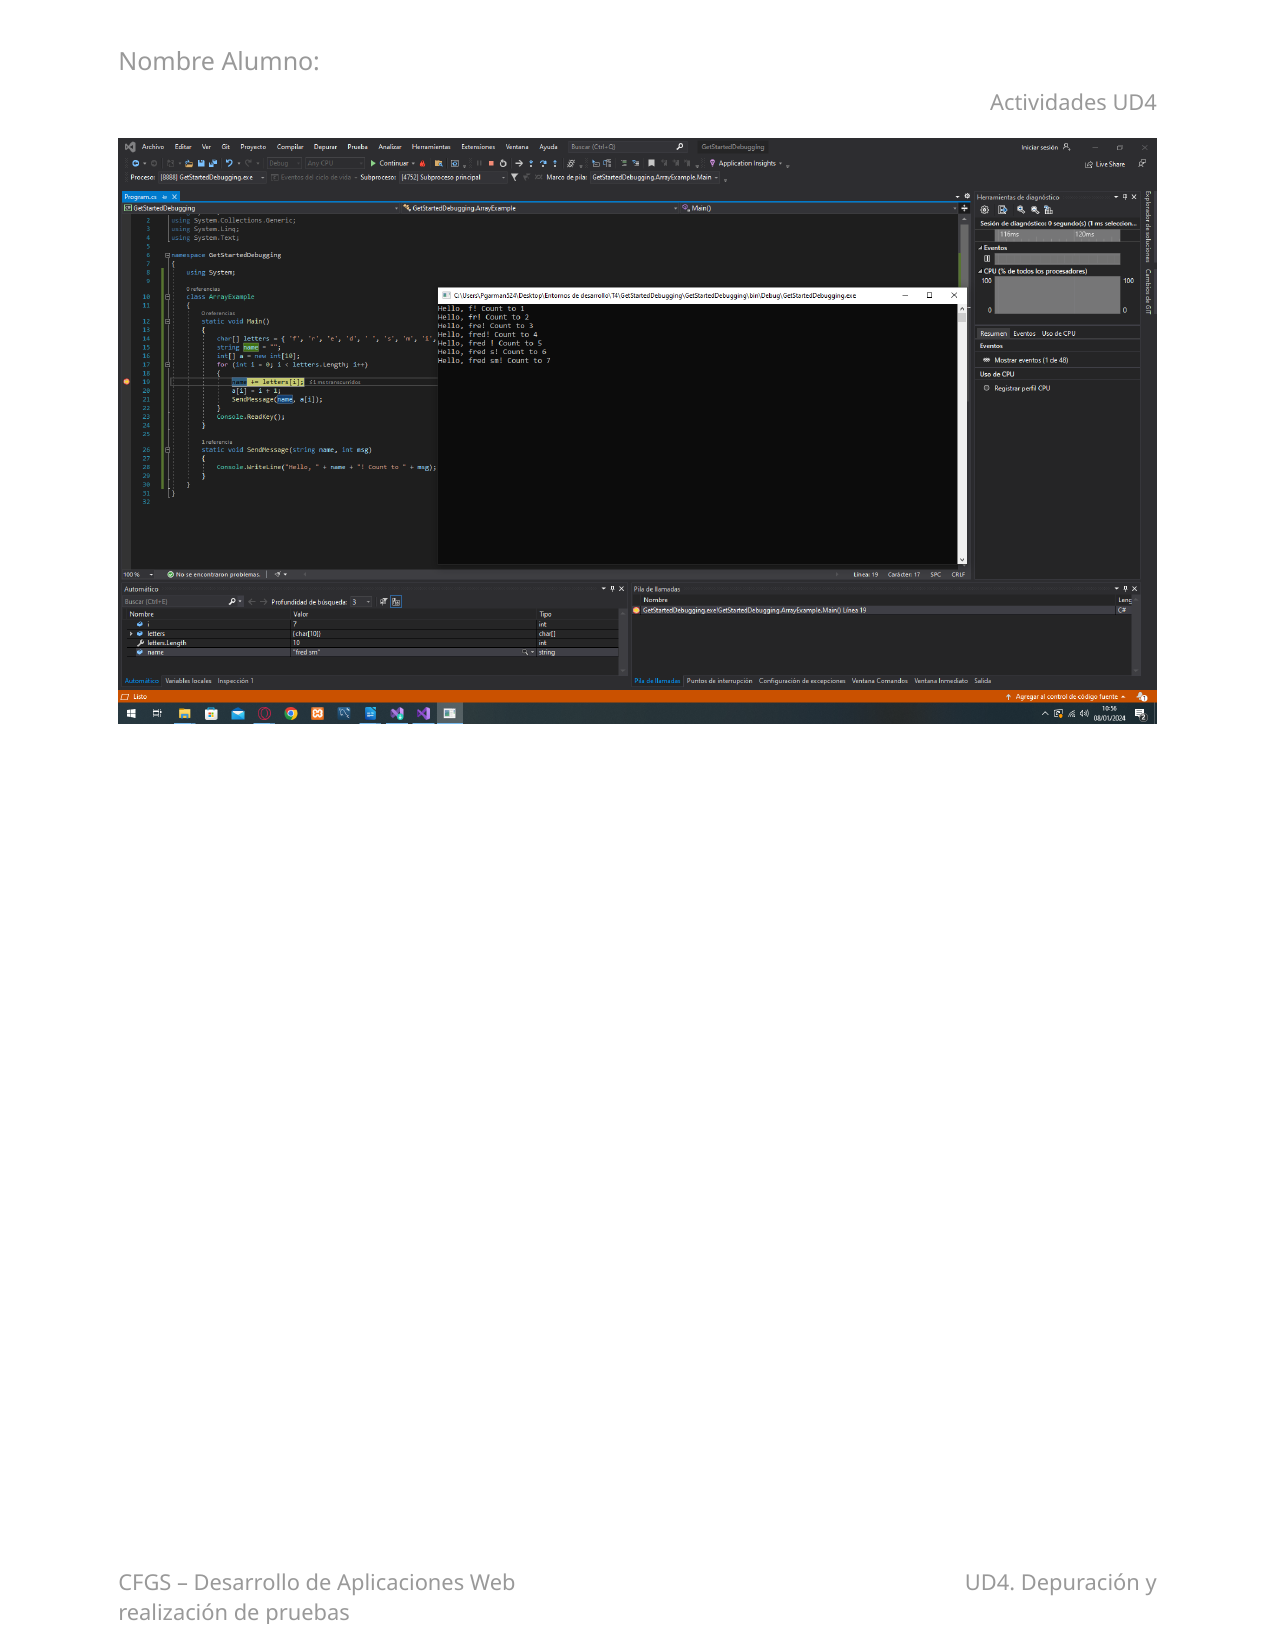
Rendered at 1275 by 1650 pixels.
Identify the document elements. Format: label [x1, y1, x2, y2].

picture [118, 138, 1157, 724]
